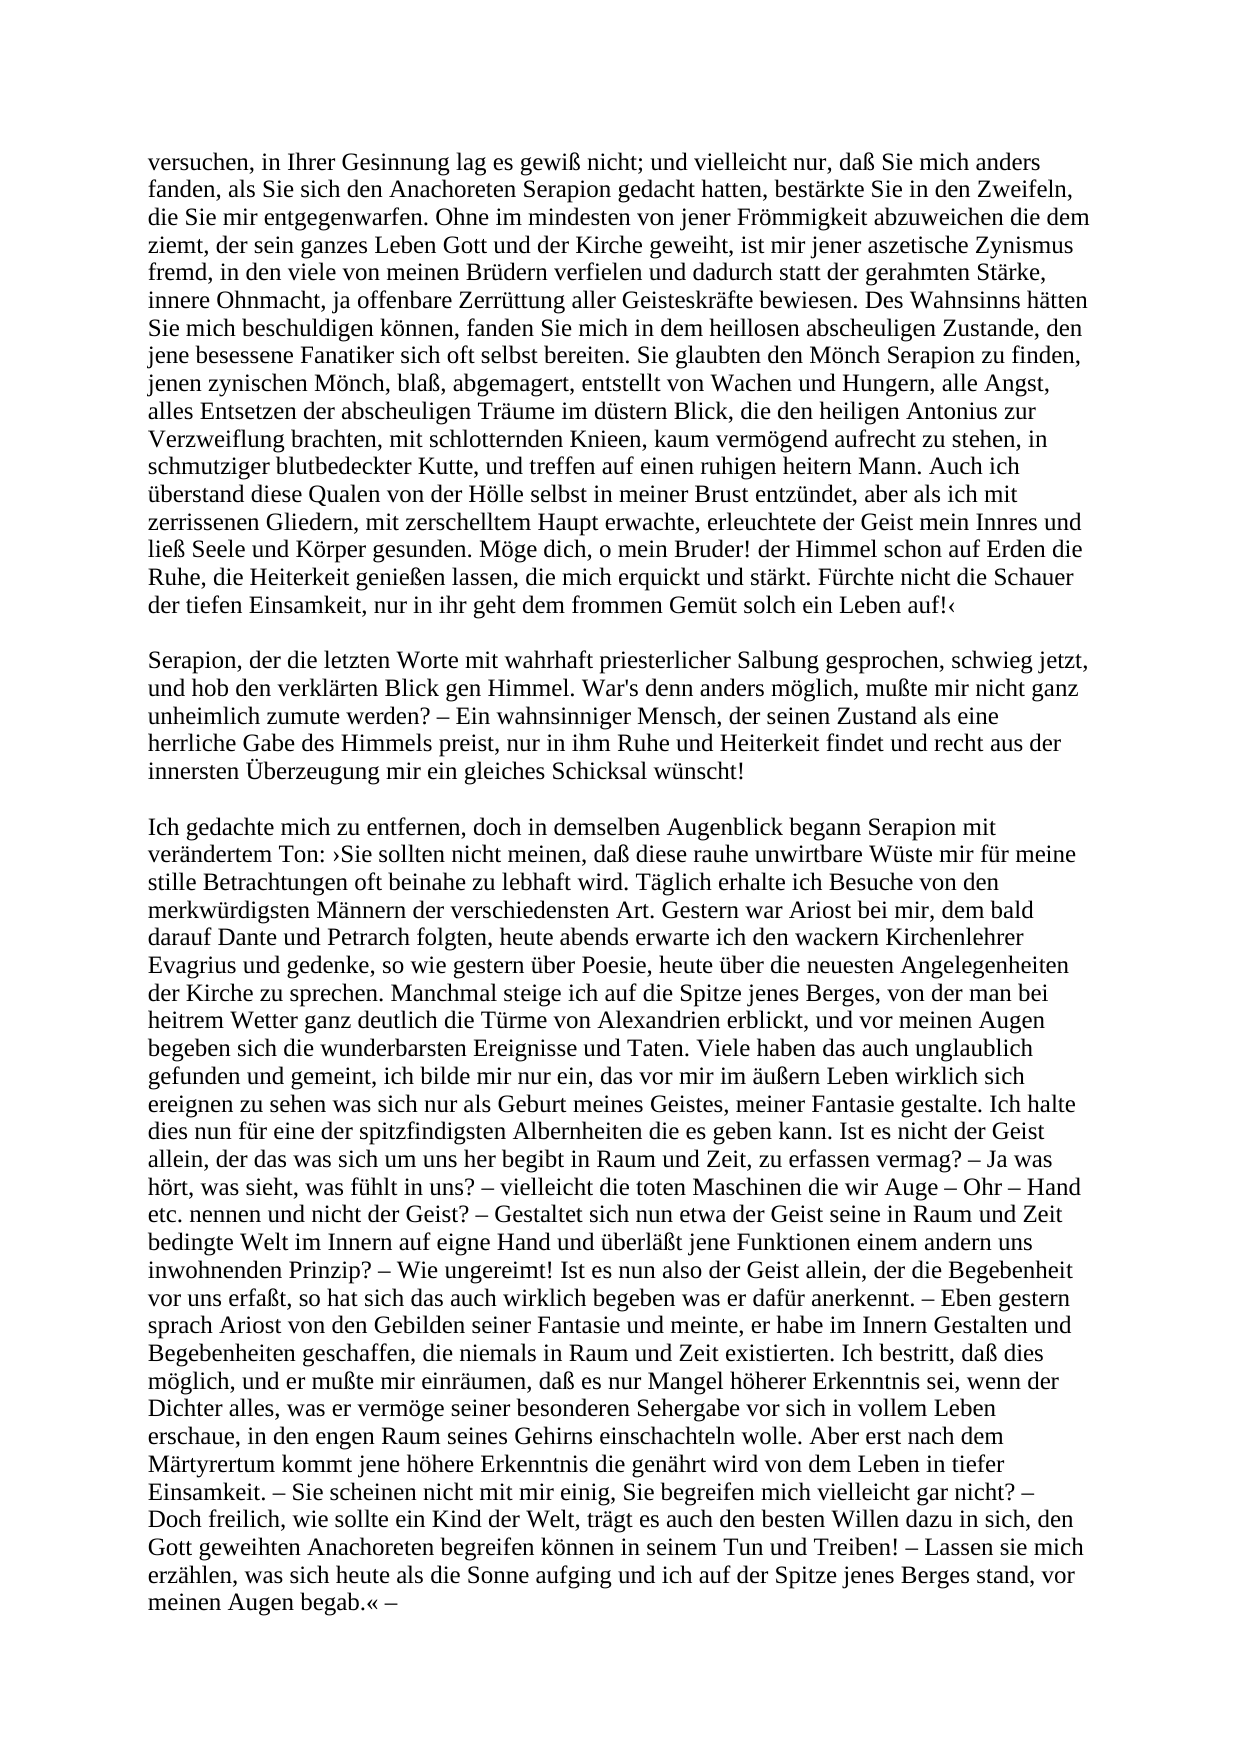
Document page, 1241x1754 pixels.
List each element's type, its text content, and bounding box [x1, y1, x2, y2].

text Ich gedachte mich zu entfernen, doch in demselben Augenblick begann Serapion mit verändertem Ton: ›Sie sollten nicht meinen, daß diese rauhe unwirtbare Wüste mir für meine stille Betrachtungen oft beinahe zu lebhaft wird. Täglich erhalte ich Besuche von den merkwürdigsten Männern der verschiedensten Art. Gestern war Ariost bei mir, dem bald darauf Dante und Petrarch folgten, heute abends erwarte ich den wackern Kirchenlehrer Evagrius und gedenke, so wie gestern über Poesie, heute über die neuesten Angelegenheiten der Kirche zu sprechen. Manchmal steige ich auf die Spitze jenes Berges, von der man bei heitrem Wetter ganz deutlich die Türme von Alexandrien erblickt, und vor meinen Augen begeben sich die wunderbarsten Ereignisse und Taten. Viele haben das auch unglaublich gefunden und gemeint, ich bilde mir nur ein, das vor mir im äußern Leben wirklich sich ereignen zu sehen was sich nur als Geburt meines Geistes, meiner Fantasie gestalte. Ich halte dies nun für eine der spitzfindigsten Albernheiten die es geben kann. Ist es nicht der Geist allein, der das was sich um uns her begibt in Raum und Zeit, zu erfassen vermag? – Ja was hört, was sieht, was fühlt in uns? – vielleicht die toten Maschinen die wir Auge – Ohr – Hand etc. nennen und nicht der Geist? – Gestaltet sich nun etwa der Geist seine in Raum und Zeit bedingte Welt im Innern auf eigne Hand und überläßt jene Funktionen einem andern uns inwohnenden Prinzip? – Wie ungereimt! Ist es nun also der Geist allein, der die Begebenheit vor uns erfaßt, so hat sich das auch wirklich begeben was er dafür anerkennt. – Eben gestern sprach Ariost von den Gebilden seiner Fantasie und meinte, er habe im Innern Gestalten und Begebenheiten geschaffen, die niemals in Raum und Zeit existierten. Ich bestritt, daß dies möglich, und er mußte mir einräumen, daß es nur Mangel höherer Erkenntnis sei, wenn der Dichter alles, was er vermöge seiner besonderen Sehergabe vor sich in vollem Leben erschaue, in den engen Raum seines Gehirns einschachteln wolle. Aber erst nach dem Märtyrertum kommt jene höhere Erkenntnis die genährt wird von dem Leben in tiefer Einsamkeit. – Sie scheinen nicht mit mir einig, Sie begreifen mich vielleicht gar nicht? – Doch freilich, wie sollte ein Kind der Welt, trägt es auch den besten Willen dazu in sich, den Gott geweihten Anachoreten begreifen können in seinem Tun und Treiben! – Lassen sie mich erzählen, was sich heute als die Sonne aufging und ich auf der Spitze jenes Berges stand, vor meinen Augen begab.« – [148, 813, 1092, 1616]
text versuchen, in Ihrer Gesinnung lag es gewiß nicht; und vielleicht nur, daß Sie mich anders fanden, als Sie sich den Anachoreten Serapion gedacht hatten, bestärkte Sie in den Zweifeln, die Sie mir entgegenwarfen. Ohne im mindesten von jener Frömmigkeit abzuweichen die dem ziemt, der sein ganzes Leben Gott und der Kirche geweiht, ist mir jener aszetische Zynismus fremd, in den viele von meinen Brüdern verfielen und dadurch statt der gerahmten Stärke, innere Ohnmacht, ja offenbare Zerrüttung aller Geisteskräfte bewiesen. Des Wahnsinns hätten Sie mich beschuldigen können, fanden Sie mich in dem heillosen abscheuligen Zustande, den jene besessene Fanatiker sich oft selbst bereiten. Sie glaubten den Mönch Serapion zu finden, jenen zynischen Mönch, blaß, abgemagert, entstellt von Wachen und Hungern, alle Angst, alles Entsetzen der abscheuligen Träume im düstern Blick, die den heiligen Antonius zur Verzweiflung brachten, mit schlotternden Knieen, kaum vermögend aufrecht zu stehen, in schmutziger blutbedeckter Kutte, und treffen auf einen ruhigen heitern Mann. Auch ich überstand diese Qualen von der Hölle selbst in meiner Brust entzündet, aber als ich mit zerrissenen Gliedern, mit zerschelltem Haupt erwachte, erleuchtete der Geist mein Innres und ließ Seele und Körper gesunden. Möge dich, o mein Bruder! der Himmel schon auf Erden die Ruhe, die Heiterkeit genießen lassen, die mich erquickt und stärkt. Fürchte nicht die Schauer der tiefen Einsamkeit, nur in ihr geht dem frommen Gemüt solch ein Leben auf!‹ [148, 148, 1092, 619]
text Serapion, der die letzten Worte mit wahrhaft priesterlicher Salbung gesprochen, schwieg jetzt, und hob den verklärten Blick gen Himmel. War's denn anders möglich, mußte mir nicht ganz unheimlich zumute werden? – Ein wahnsinniger Mensch, der seinen Zustand als eine herrliche Gabe des Himmels preist, nur in ihm Ruhe und Heiterkeit findet und recht aus der innersten Überzeugung mir ein gleiches Schicksal wünscht! [148, 646, 1092, 785]
